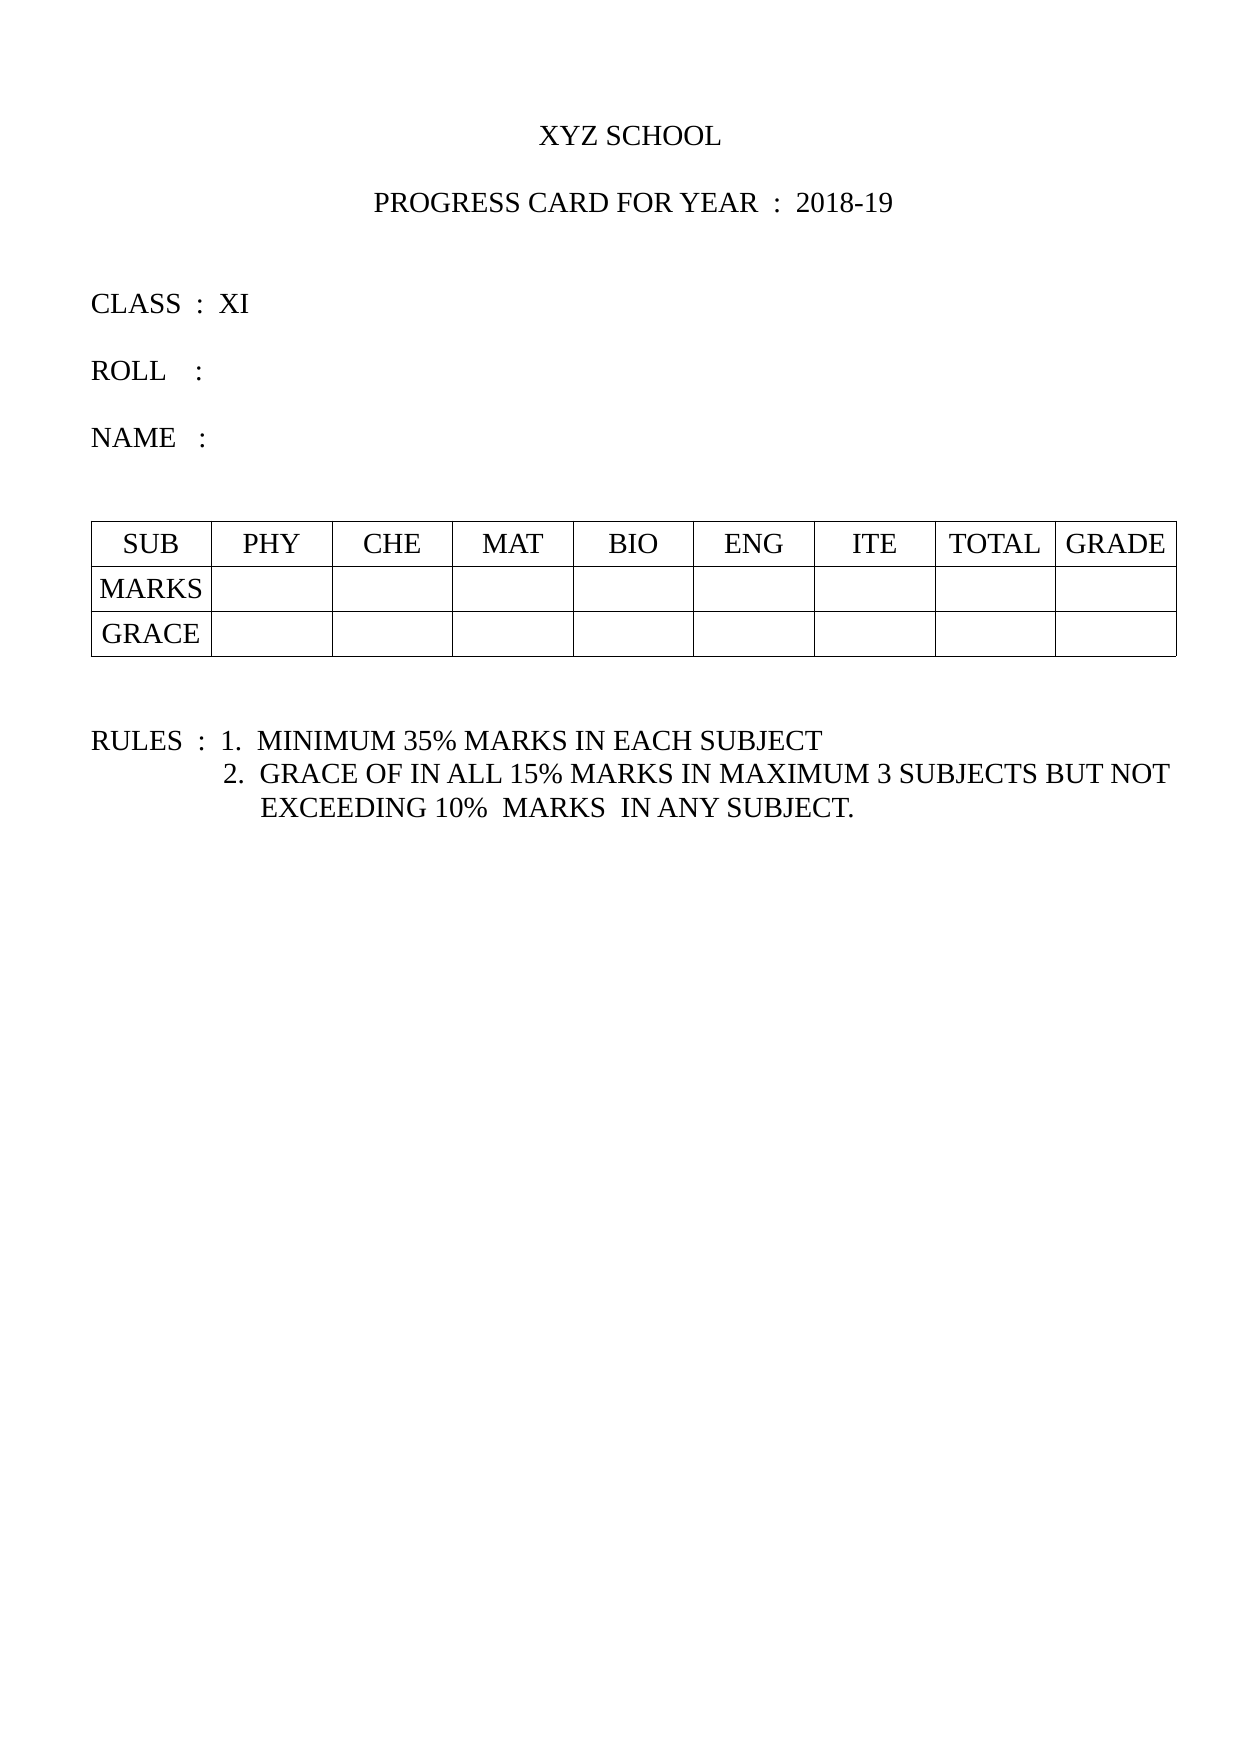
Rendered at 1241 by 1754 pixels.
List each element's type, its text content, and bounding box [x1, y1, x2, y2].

table_cell [212, 567, 332, 611]
table_cell [574, 567, 693, 611]
table_header ENG [694, 522, 814, 566]
table_cell MARKS [92, 567, 211, 611]
table_cell [453, 567, 573, 611]
text 2. GRACE OF IN ALL 15% MARKS IN MAXIMUM 3 SUBJECTS BUT NOT EXCEEDING 10% MARKS IN ANY SUBJECT. [91, 757, 1176, 824]
table_header BIO [574, 522, 693, 566]
table_cell [694, 612, 814, 656]
table_cell [574, 612, 693, 656]
table_cell [694, 567, 814, 611]
text NAME : [91, 420, 1176, 453]
text XYZ SCHOOL [91, 118, 1176, 152]
text PROGRESS CARD FOR YEAR : 2018-19 [91, 185, 1176, 219]
table_cell [333, 567, 452, 611]
table_cell [815, 612, 935, 656]
table_header MAT [453, 522, 573, 566]
table_cell [815, 567, 935, 611]
table_cell [936, 567, 1055, 611]
text RULES : 1. MINIMUM 35% MARKS IN EACH SUBJECT [91, 723, 1176, 757]
table_cell [333, 612, 452, 656]
table_header PHY [212, 522, 332, 566]
table_cell GRACE [92, 612, 211, 656]
table_header ITE [815, 522, 935, 566]
table_cell [1056, 612, 1176, 656]
table_cell [936, 612, 1055, 656]
table_cell [1056, 567, 1176, 611]
table_header GRADE [1056, 522, 1176, 566]
table_header TOTAL [936, 522, 1055, 566]
table_header SUB [92, 522, 211, 566]
table_header CHE [333, 522, 452, 566]
table_cell [212, 612, 332, 656]
text ROLL : [91, 353, 1176, 386]
text CLASS : XI [91, 286, 1176, 319]
table_cell [453, 612, 573, 656]
